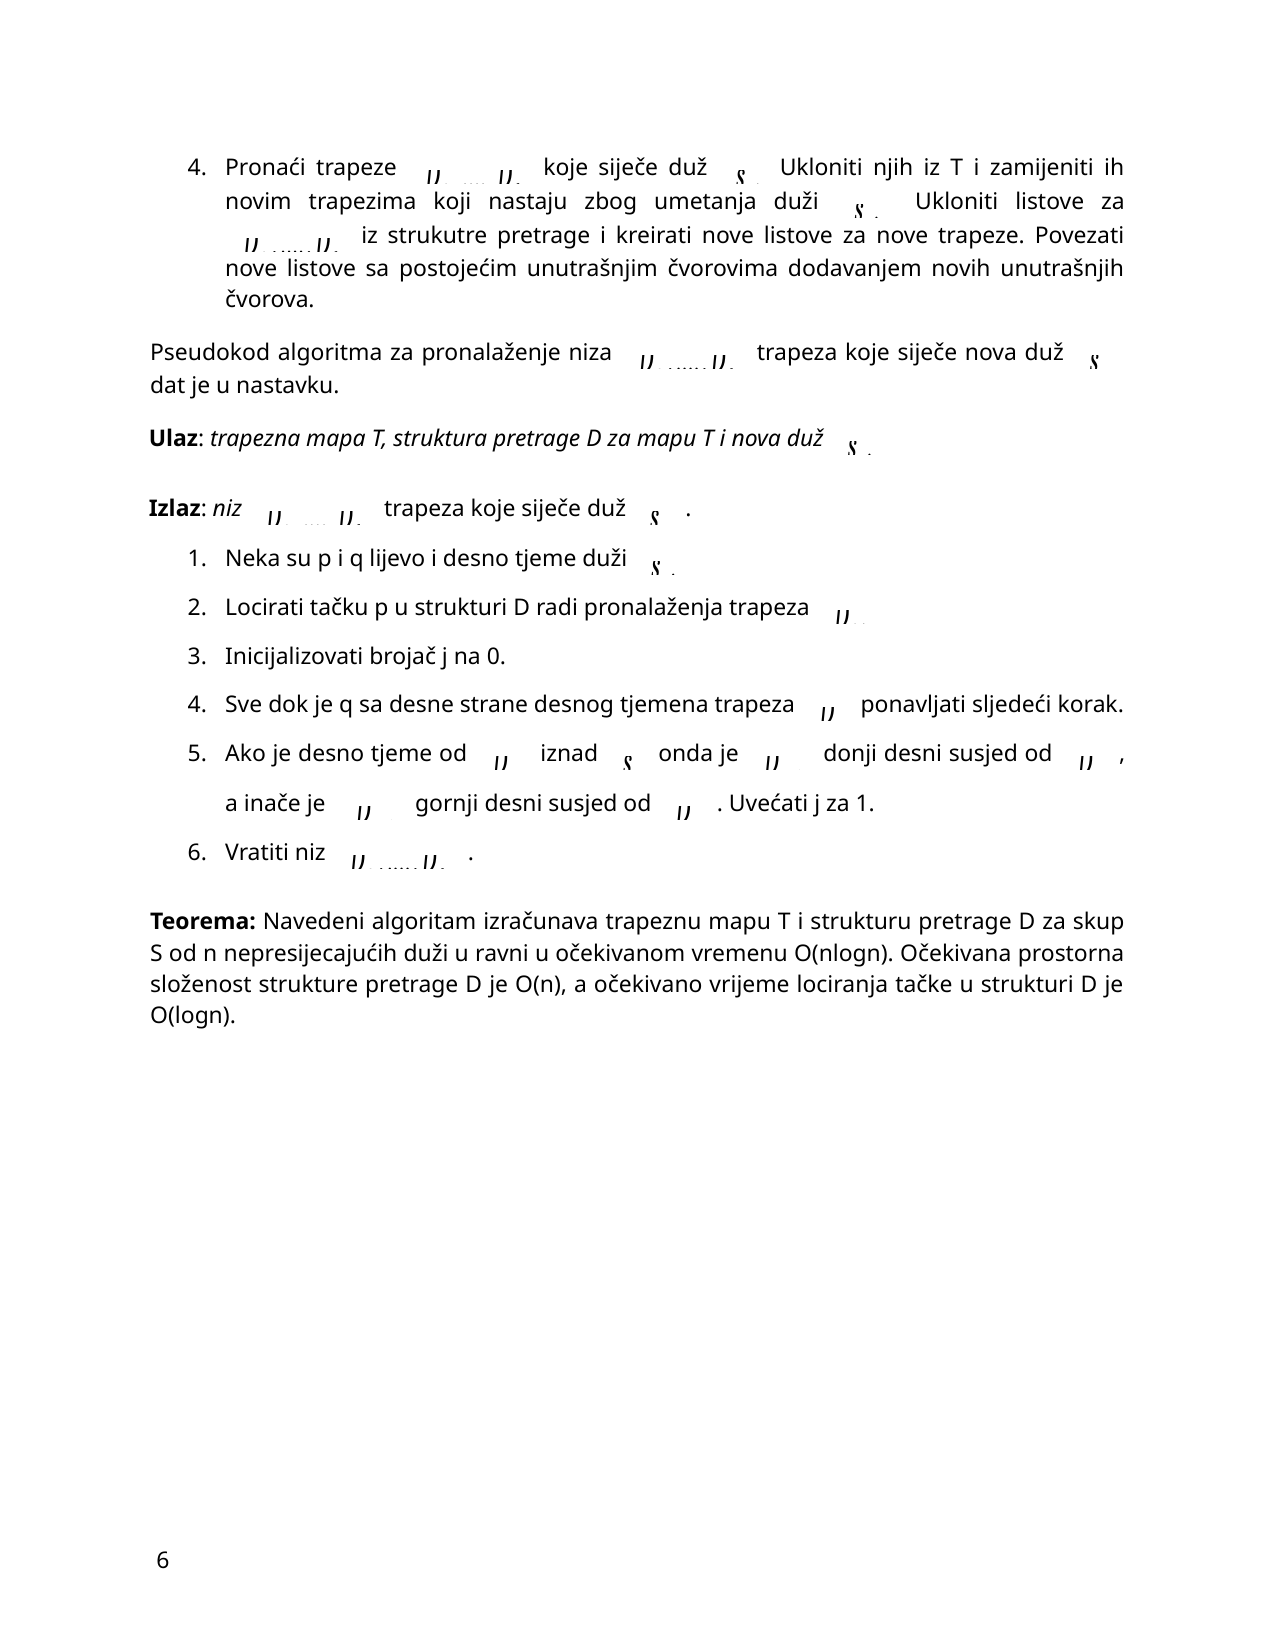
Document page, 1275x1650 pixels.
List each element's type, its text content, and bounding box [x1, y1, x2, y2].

list Vratiti niz . [187, 835, 1125, 869]
text Ulaz: trapezna mapa T, struktura pretrage D za mapu T i nova duž [148, 421, 1125, 455]
text Izlaz: niz trapeza koje siječe duž . [148, 491, 1125, 525]
list Ako je desno tjeme od iznad onda je donji desni susjed od , a inače je gornji desni susjed od . Uvećati j za 1. [187, 736, 1125, 819]
list Locirati tačku p u strukturi D radi pronalaženja trapeza [187, 590, 1125, 624]
list Pronaći trapeze koje siječe duž Ukloniti njih iz T i zamijeniti ih novim trapezima koji nastaju zbog umetanja duži Ukloniti listove za iz strukutre pretrage i kreirati nove listove za nove trapeze. Povezati nove listove sa postojećim unutrašnjim čvorovima dodavanjem novih unutrašnjih čvorova. [187, 150, 1125, 314]
text Pseudokod algoritma za pronalaženje niza trapeza koje siječe nova duž dat je u nastavku. [150, 335, 1125, 400]
list Sve dok je q sa desne strane desnog tjemena trapeza ponavljati sljedeći korak. [187, 686, 1125, 720]
list Inicijalizovati brojač j na 0. [187, 639, 1125, 671]
list Neka su p i q lijevo i desno tjeme duži [187, 541, 1125, 574]
text Teorema: Navedeni algoritam izračunava trapeznu mapu T i strukturu pretrage D za skup S od n nepresijecajućih duži u ravni u očekivanom vremenu O(nlogn). Očekivana prostorna složenost strukture pretrage D je O(n), a očekivano vrijeme lociranja tačke u strukturi D je O(logn). [150, 905, 1125, 1030]
